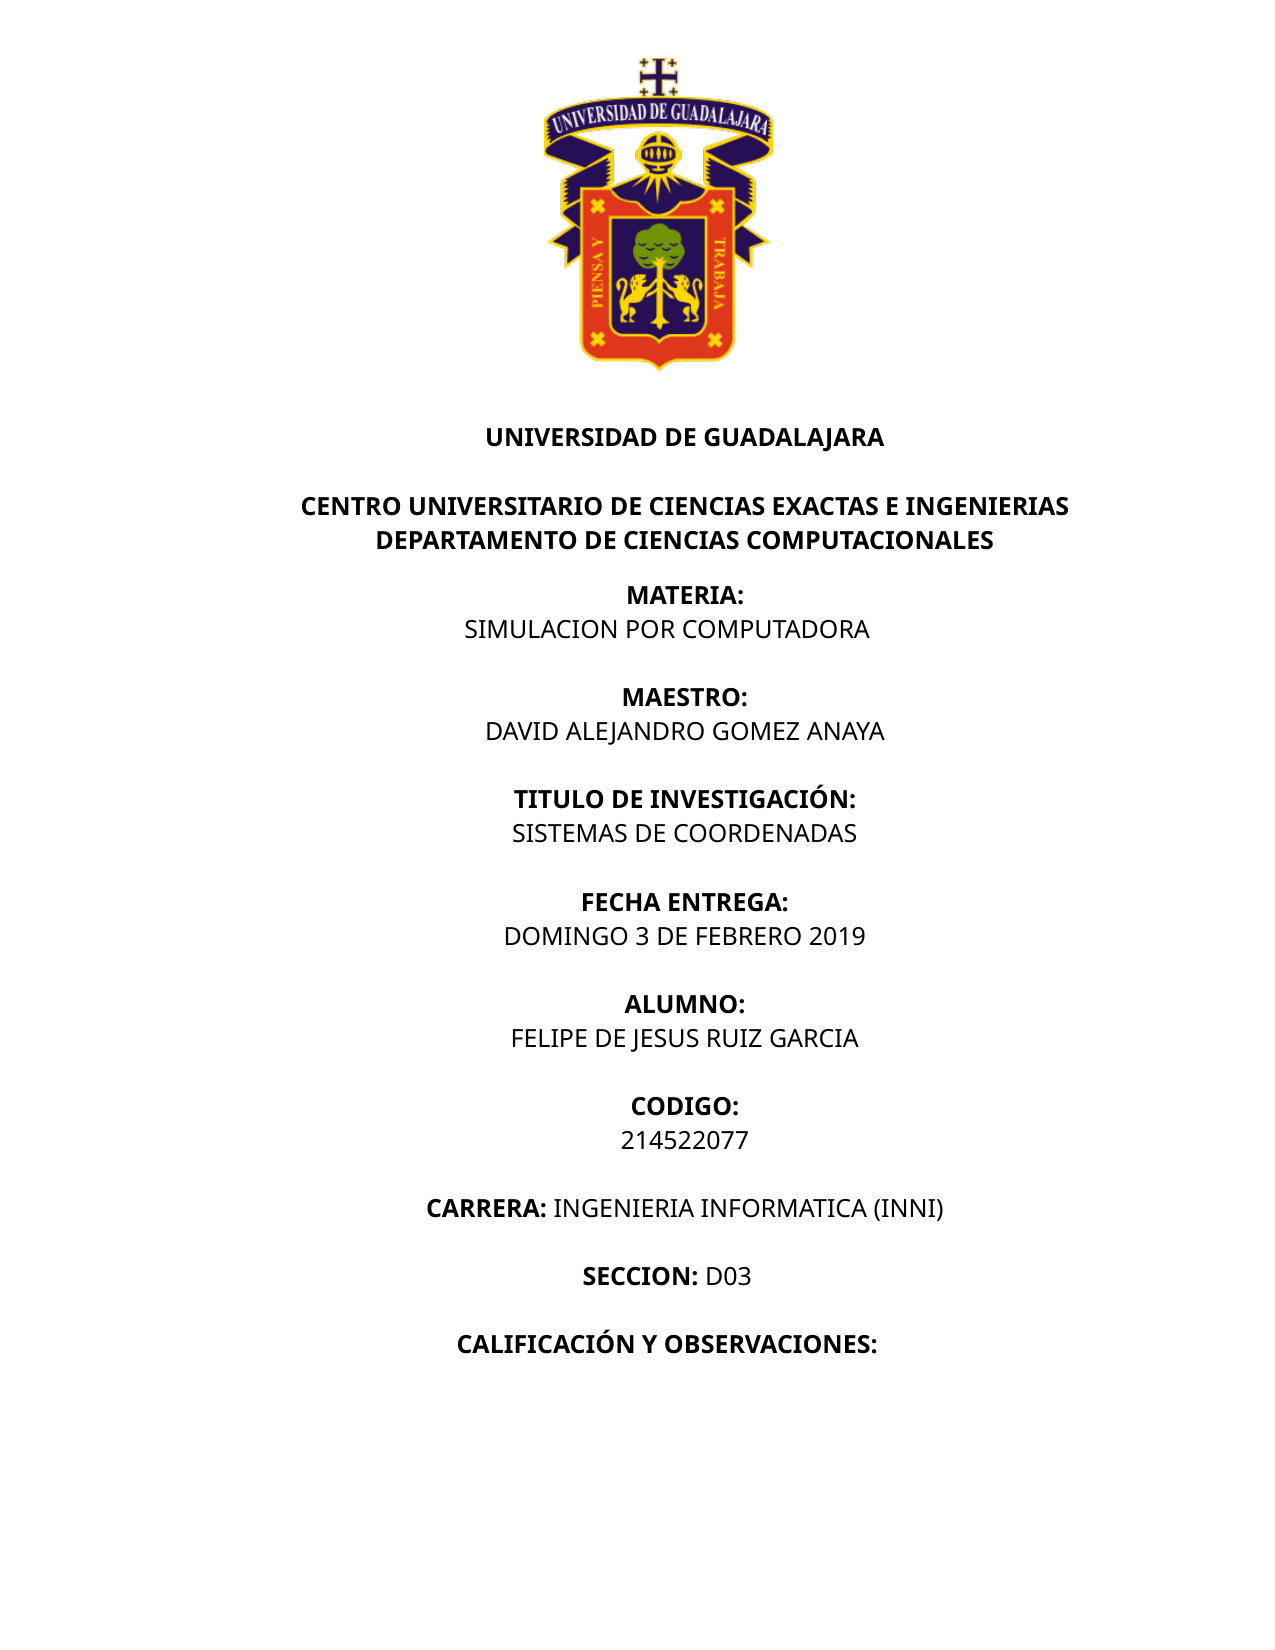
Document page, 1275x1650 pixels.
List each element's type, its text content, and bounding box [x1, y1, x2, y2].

text UNIVERSIDAD DE GUADALAJARA [177, 420, 1157, 454]
text CALIFICACIÓN Y OBSERVACIONES: [177, 1293, 1157, 1361]
text DAVID ALEJANDRO GOMEZ ANAYA [177, 714, 1157, 748]
text CARRERA: INGENIERIA INFORMATICA (INNI) [177, 1191, 1157, 1225]
text 214522077 [177, 1123, 1157, 1157]
text TITULO DE INVESTIGACIÓN: [177, 782, 1157, 816]
text MATERIA: [177, 578, 1157, 612]
text SIMULACION POR COMPUTADORA [177, 612, 1157, 646]
picture [543, 58, 773, 371]
text MAESTRO: [177, 680, 1157, 714]
text FELIPE DE JESUS RUIZ GARCIA [177, 1021, 1157, 1054]
text DEPARTAMENTO DE CIENCIAS COMPUTACIONALES [177, 522, 1157, 556]
text DOMINGO 3 DE FEBRERO 2019 [177, 918, 1157, 952]
text SISTEMAS DE COORDENADAS [177, 816, 1157, 850]
text CENTRO UNIVERSITARIO DE CIENCIAS EXACTAS E INGENIERIAS [177, 488, 1157, 522]
text FECHA ENTREGA: [177, 884, 1157, 918]
text ALUMNO: [177, 986, 1157, 1021]
text CODIGO: [177, 1089, 1157, 1123]
text SECCION: D03 [177, 1225, 1157, 1293]
